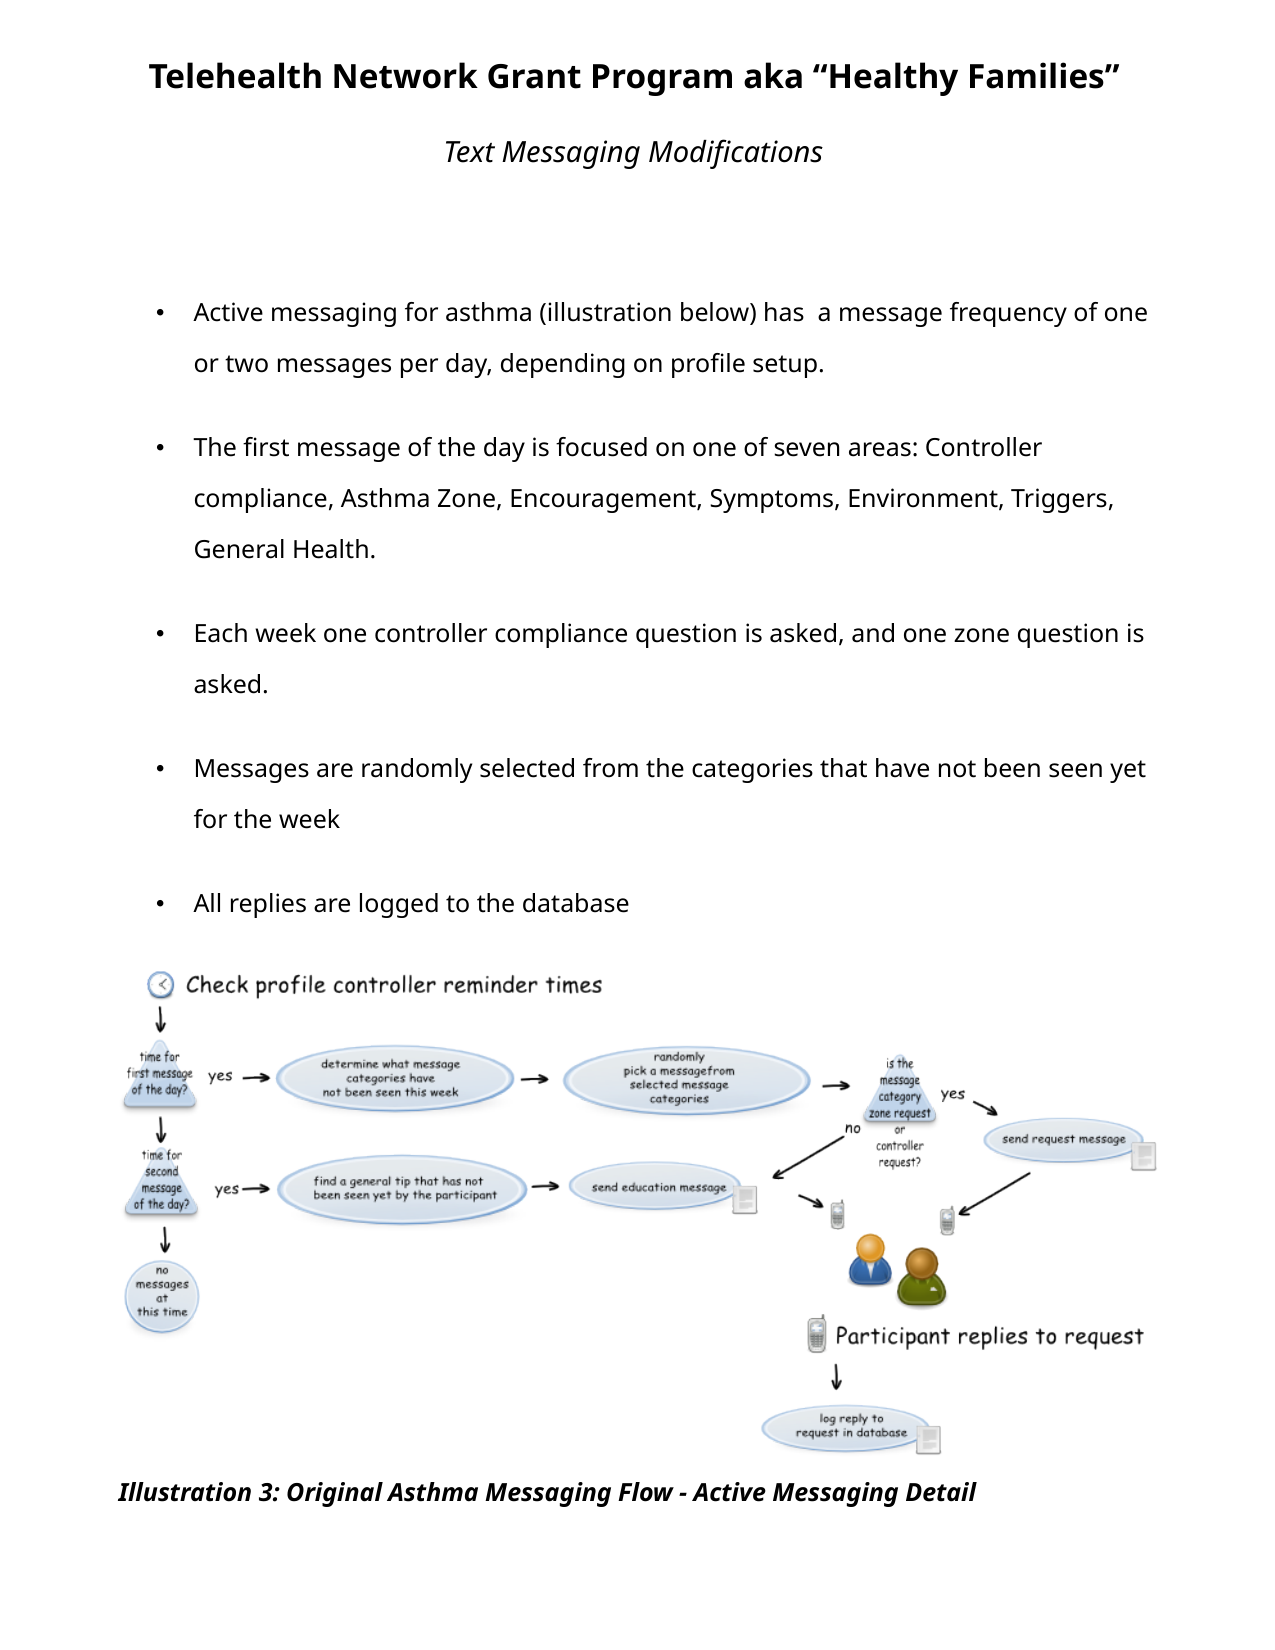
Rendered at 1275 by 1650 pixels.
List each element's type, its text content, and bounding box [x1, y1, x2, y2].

list All replies are logged to the database [156, 886, 1157, 920]
list Messages are randomly selected from the categories that have not been seen yet for the week [156, 751, 1157, 836]
list Active messaging for asthma (illustration below) has a message frequency of one or two messages per day, depending on profile setup. [156, 294, 1157, 380]
list Each week one controller compliance question is asked, and one zone question is asked. [156, 616, 1157, 701]
list The first message of the day is focused on one of seven areas: Controller compliance, Asthma Zone, Encouragement, Symptoms, Environment, Triggers, General Health. [156, 430, 1157, 566]
picture [118, 970, 1158, 1458]
text Illustration 3: Original Asthma Messaging Flow - Active Messaging Detail [118, 1458, 1157, 1508]
